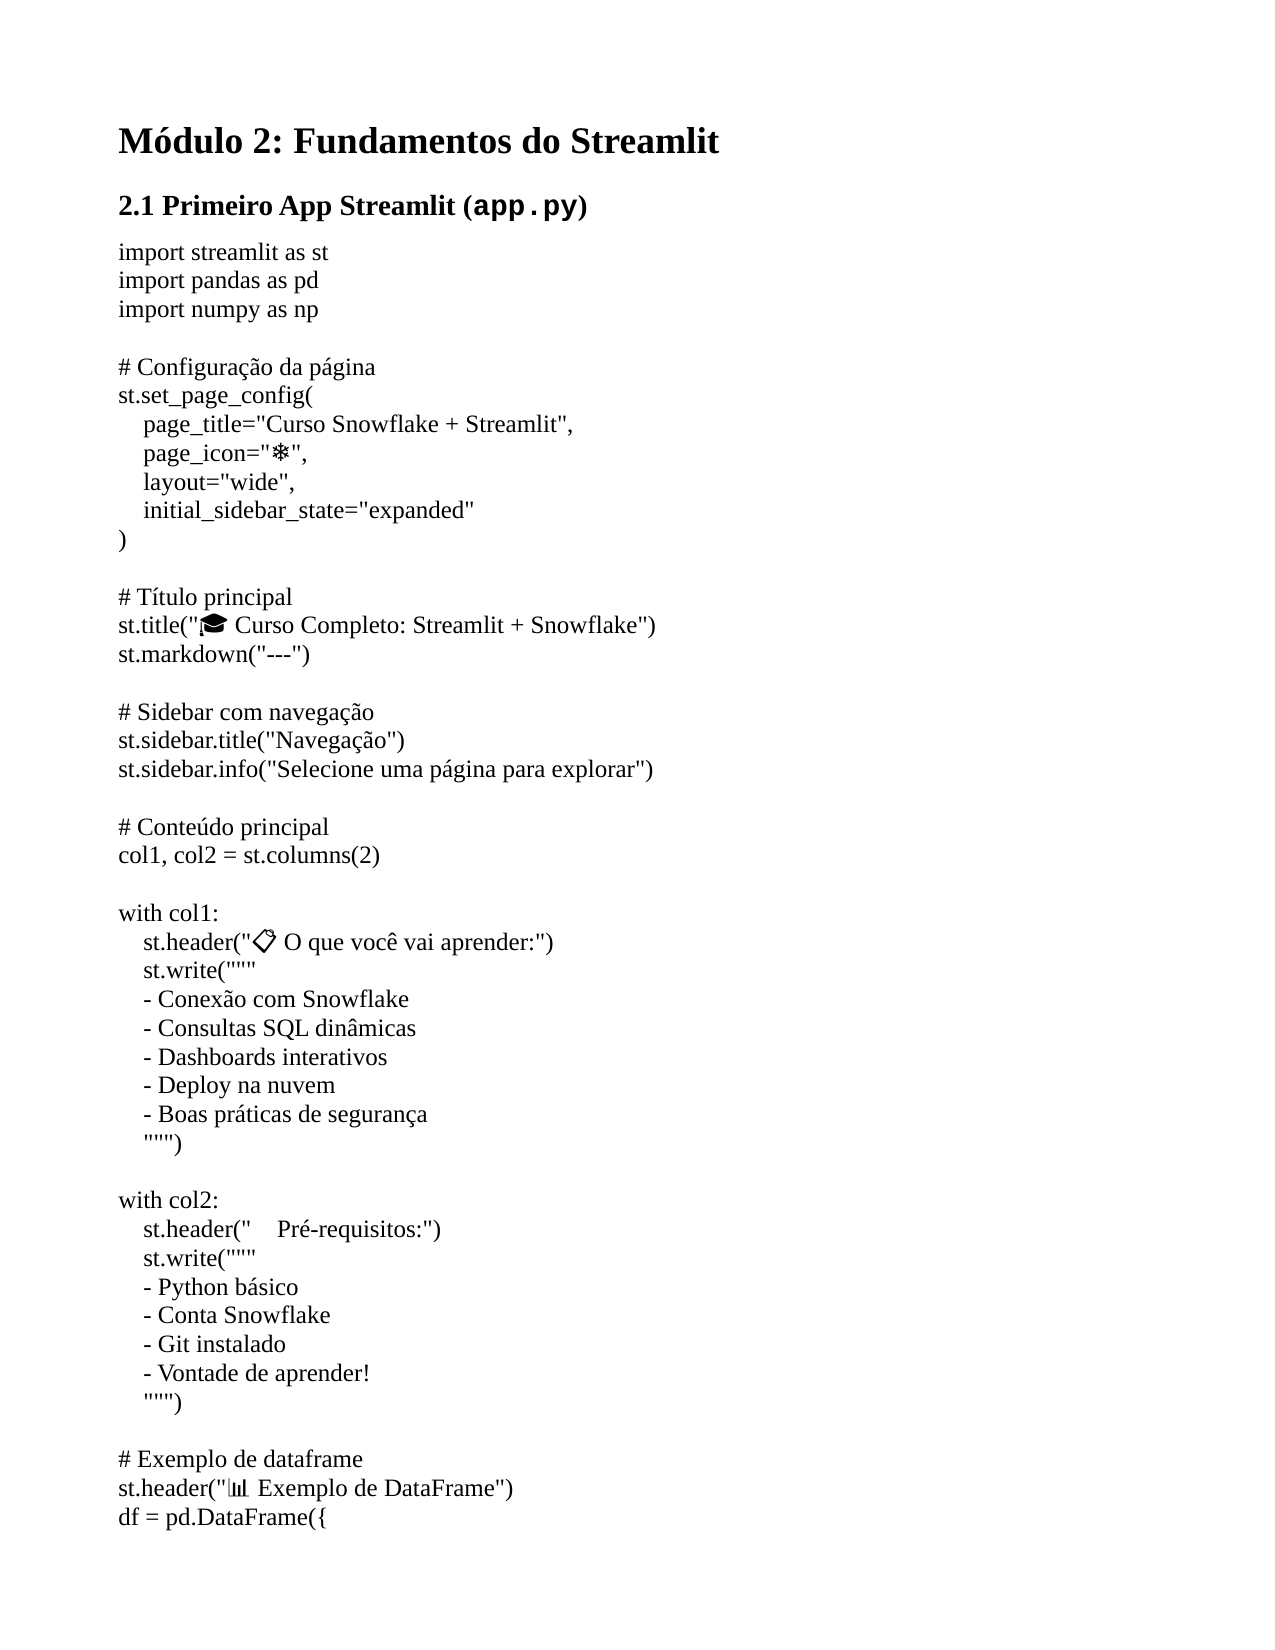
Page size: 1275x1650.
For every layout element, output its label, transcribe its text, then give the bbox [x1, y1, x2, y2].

text st.sidebar.title("Navegação") [118, 726, 1157, 754]
text """) [118, 1128, 1157, 1157]
text # Conteúdo principal [118, 812, 1157, 841]
text st.write(""" [118, 956, 1157, 984]
text # Sidebar com navegação [118, 697, 1157, 726]
text initial_sidebar_state="expanded" [118, 496, 1157, 524]
text import streamlit as st [118, 237, 1157, 266]
text # Configuração da página [118, 352, 1157, 381]
text - Git instalado [118, 1329, 1157, 1358]
text col1, col2 = st.columns(2) [118, 841, 1157, 869]
text # Título principal [118, 582, 1157, 611]
text st.sidebar.info("Selecione uma página para explorar") [118, 754, 1157, 783]
text """) [118, 1387, 1157, 1416]
text - Vontade de aprender! [118, 1358, 1157, 1387]
text st.header("📋 O que você vai aprender:") [118, 927, 1157, 956]
text with col1: [118, 898, 1157, 927]
text ) [118, 524, 1157, 553]
text st.title("🎓 Curso Completo: Streamlit + Snowflake") [118, 611, 1157, 639]
text st.set_page_config( [118, 381, 1157, 409]
subtitle 2.1 Primeiro App Streamlit (app.py) [118, 188, 1157, 224]
subtitle Módulo 2: Fundamentos do Streamlit [118, 118, 1157, 161]
text - Boas práticas de segurança [118, 1099, 1157, 1128]
text st.write(""" [118, 1243, 1157, 1272]
text import numpy as np [118, 294, 1157, 323]
text layout="wide", [118, 467, 1157, 496]
text st.header("🚀 Pré-requisitos:") [118, 1214, 1157, 1243]
text # Exemplo de dataframe [118, 1444, 1157, 1473]
text with col2: [118, 1186, 1157, 1214]
text page_icon="❄️", [118, 438, 1157, 467]
text - Deploy na nuvem [118, 1071, 1157, 1099]
text page_title="Curso Snowflake + Streamlit", [118, 409, 1157, 438]
text - Conta Snowflake [118, 1301, 1157, 1329]
text - Python básico [118, 1272, 1157, 1301]
text - Dashboards interativos [118, 1042, 1157, 1071]
text - Consultas SQL dinâmicas [118, 1013, 1157, 1042]
text st.markdown("---") [118, 639, 1157, 668]
text import pandas as pd [118, 266, 1157, 294]
text df = pd.DataFrame({ [118, 1502, 1157, 1531]
text - Conexão com Snowflake [118, 984, 1157, 1013]
text st.header("📊 Exemplo de DataFrame") [118, 1473, 1157, 1502]
